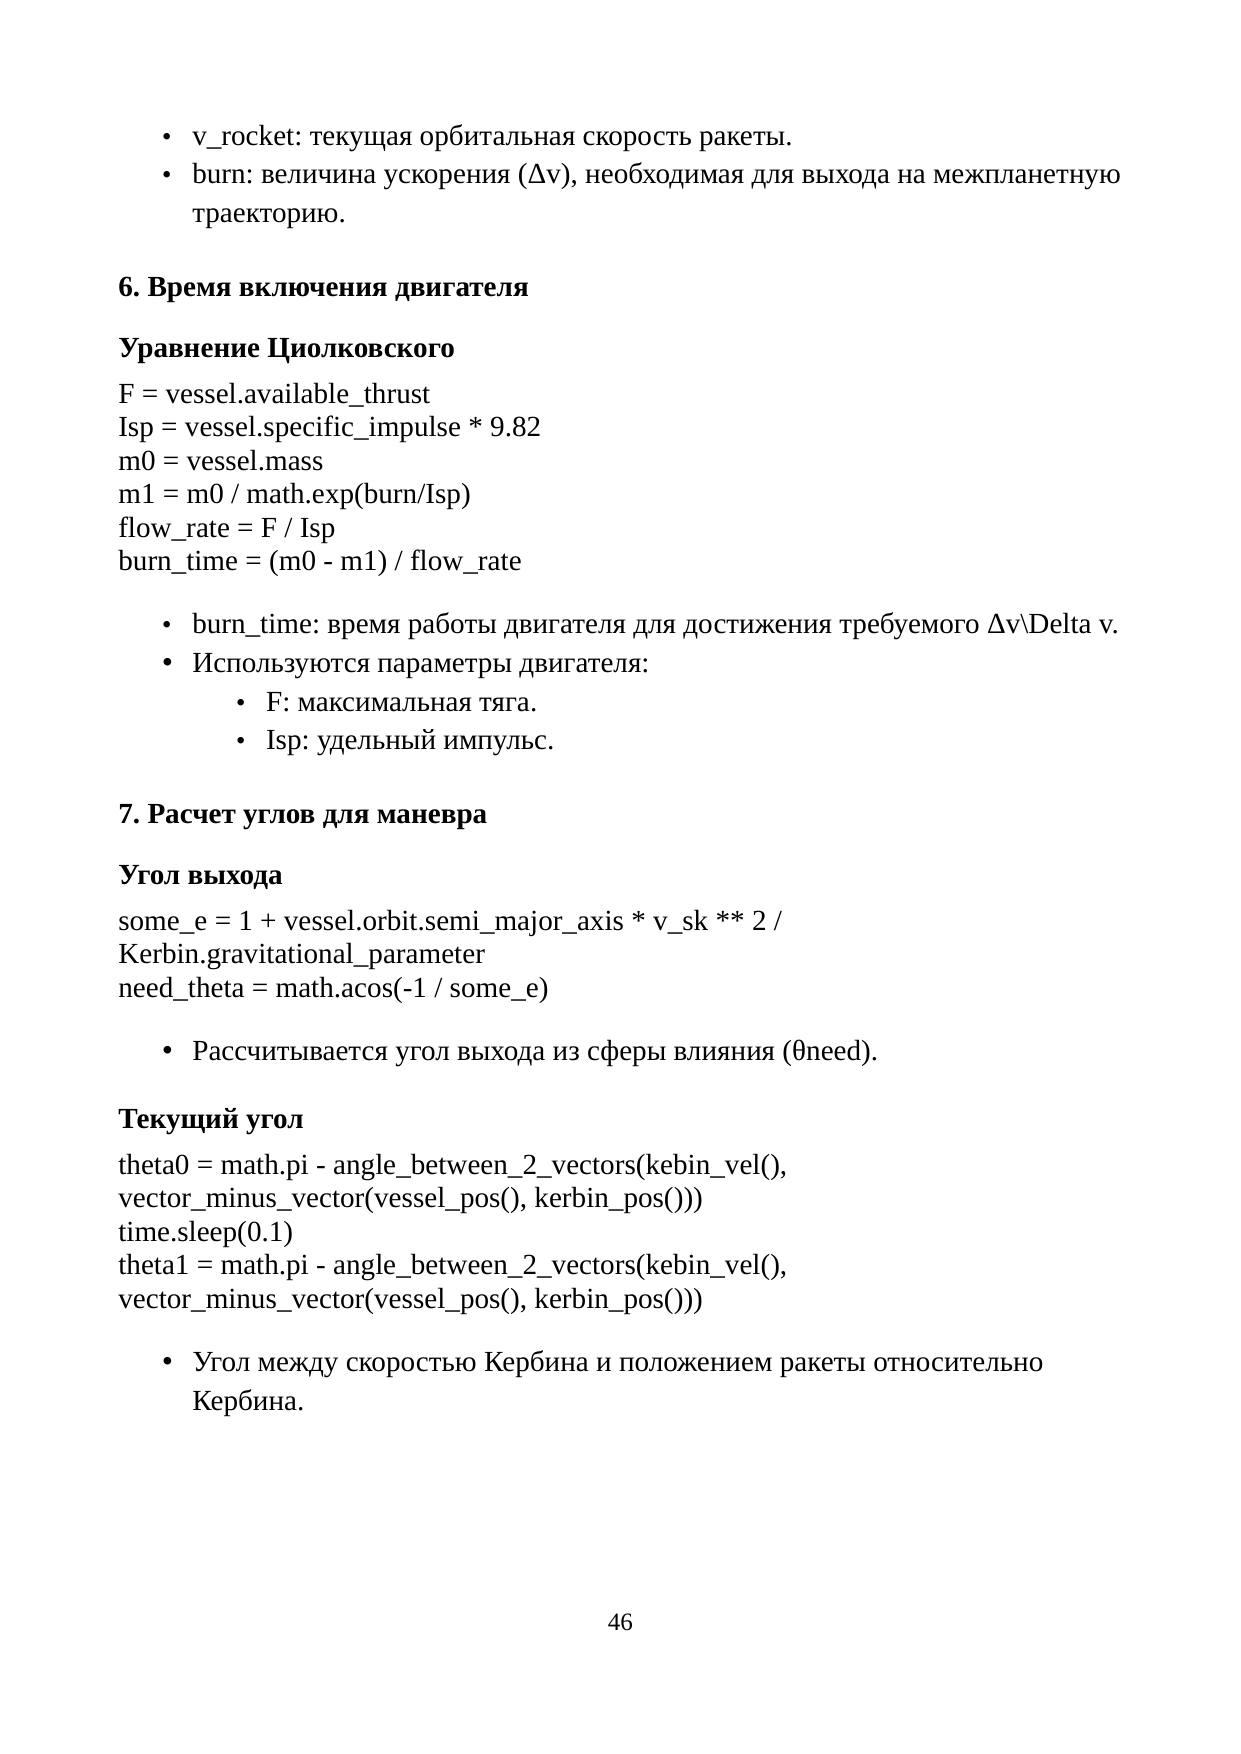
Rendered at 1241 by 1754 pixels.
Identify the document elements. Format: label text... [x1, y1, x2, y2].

subtitle 6. Время включения двигателя [118, 269, 1122, 303]
list Isp: удельный импульс. [236, 722, 1122, 756]
list Рассчитывается угол выхода из сферы влияния (θneed). [162, 1033, 1122, 1067]
text m1 = m0 / math.exp(burn/Isp) [118, 476, 1122, 510]
subtitle Уравнение Циолковского [118, 330, 1122, 363]
text burn_time = (m0 - m1) / flow_rate [118, 543, 1122, 577]
text some_e = 1 + vessel.orbit.semi_major_axis * v_sk ** 2 / Kerbin.gravitational_parameter [118, 903, 1122, 970]
subtitle 7. Расчет углов для маневра [118, 796, 1122, 830]
list burn: величина ускорения (Δv), необходимая для выхода на межпланетную траекторию. [162, 157, 1122, 229]
list Угол между скоростью Кербина и положением ракеты относительно Кербина. [162, 1344, 1122, 1416]
text time.sleep(0.1) [118, 1214, 1122, 1247]
subtitle Текущий угол [118, 1101, 1122, 1134]
text m0 = vessel.mass [118, 443, 1122, 476]
text theta0 = math.pi - angle_between_2_vectors(kebin_vel(), vector_minus_vector(vessel_pos(), kerbin_pos())) [118, 1147, 1122, 1214]
text F = vessel.available_thrust [118, 376, 1122, 409]
list F: максимальная тяга. [236, 684, 1122, 717]
list burn_time: время работы двигателя для достижения требуемого Δv\Delta v. [162, 607, 1122, 640]
list v_rocket: текущая орбитальная скорость ракеты. [162, 118, 1122, 152]
list Используются параметры двигателя: [162, 645, 1122, 679]
text need_theta = math.acos(-1 / some_e) [118, 970, 1122, 1003]
text theta1 = math.pi - angle_between_2_vectors(kebin_vel(), vector_minus_vector(vessel_pos(), kerbin_pos())) [118, 1247, 1122, 1314]
text flow_rate = F / Isp [118, 510, 1122, 543]
text Isp = vessel.specific_impulse * 9.82 [118, 409, 1122, 443]
subtitle Угол выхода [118, 857, 1122, 890]
